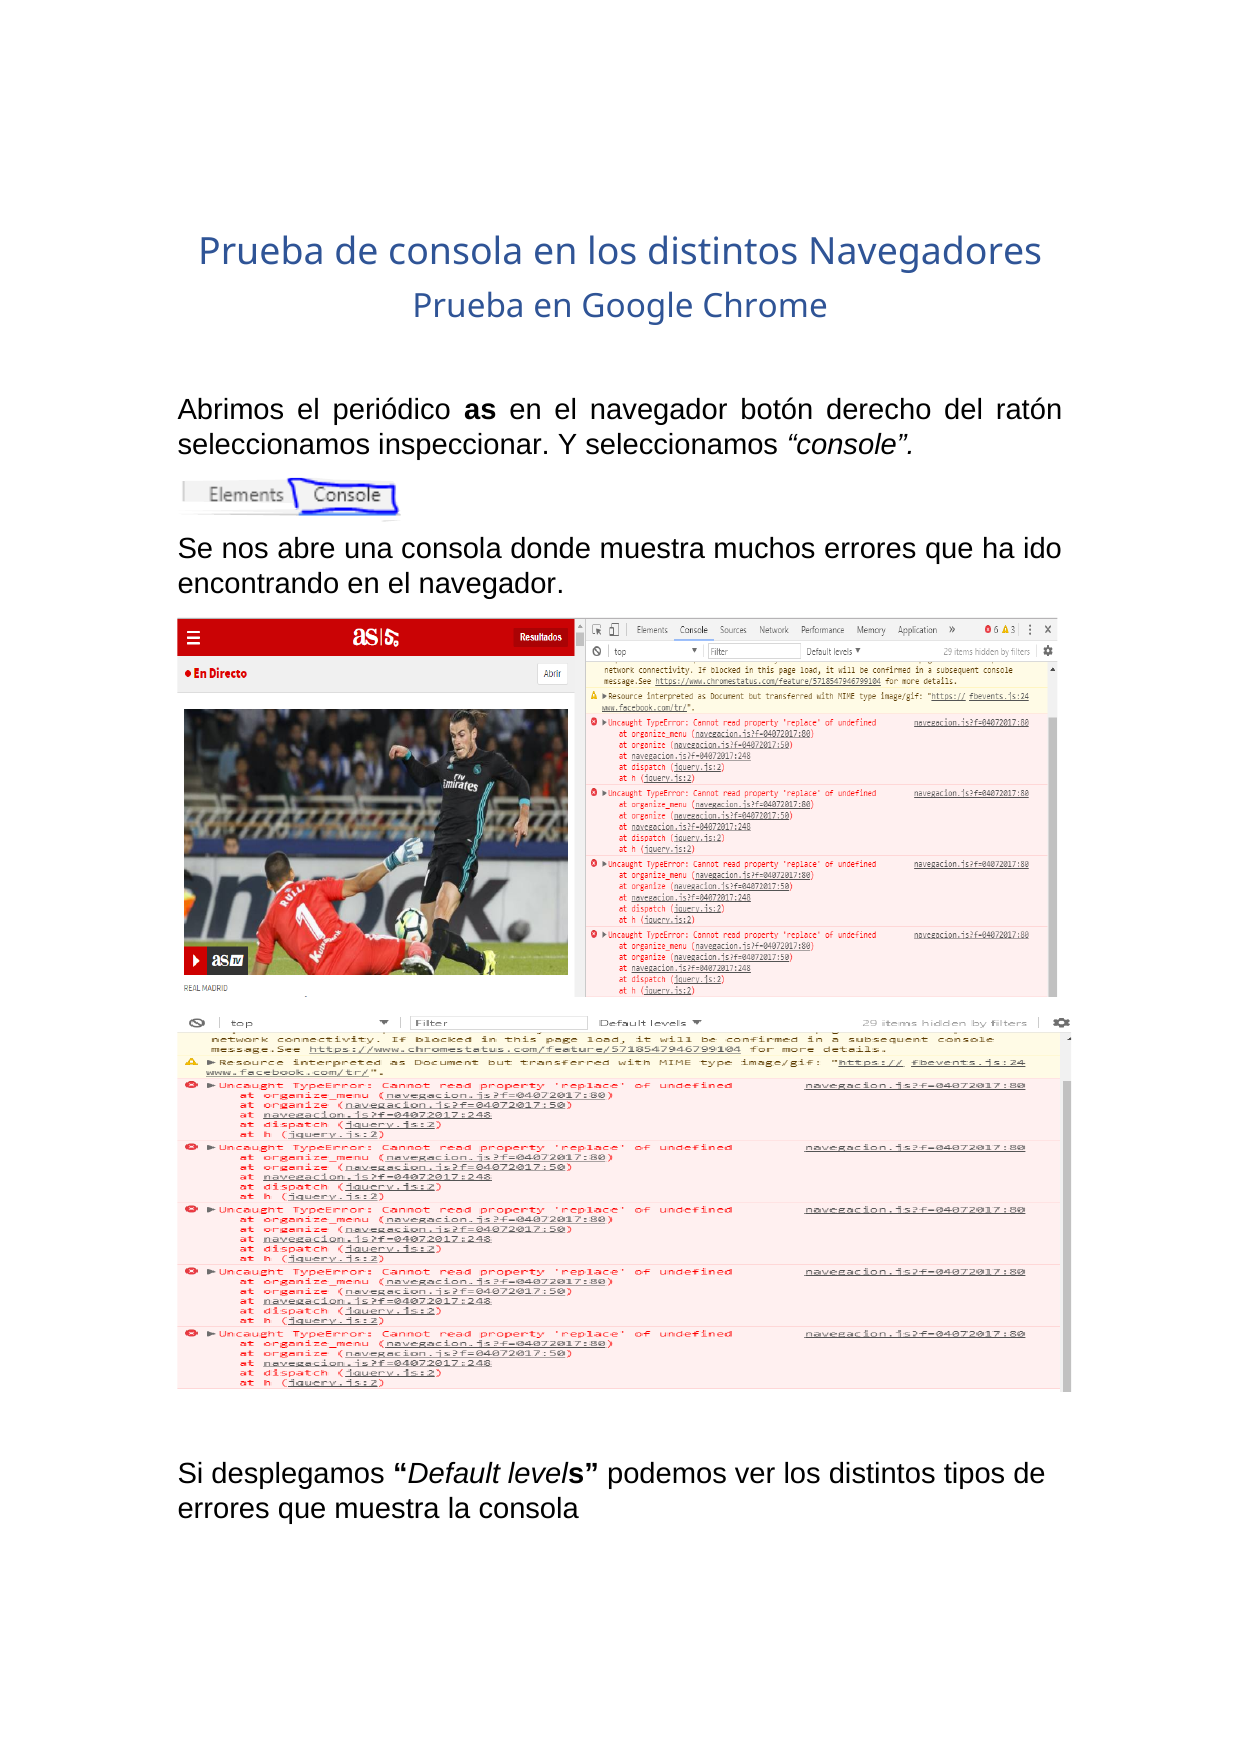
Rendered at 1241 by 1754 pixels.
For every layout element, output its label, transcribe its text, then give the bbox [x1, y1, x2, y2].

text Se nos abre una consola donde muestra muchos errores que ha ido encontrando en el navegador. [177, 531, 1063, 599]
subtitle Prueba de consola en los distintos Navegadores [177, 224, 1063, 276]
text Abrimos el periódico as en el navegador botón derecho del ratón seleccionamos inspeccionar. Y seleccionamos “console”. [177, 392, 1063, 460]
subtitle Prueba en Google Chrome [177, 282, 1063, 328]
text Si desplegamos “Default levels” podemos ver los distintos tipos de errores que muestra la consola [177, 1456, 1063, 1525]
